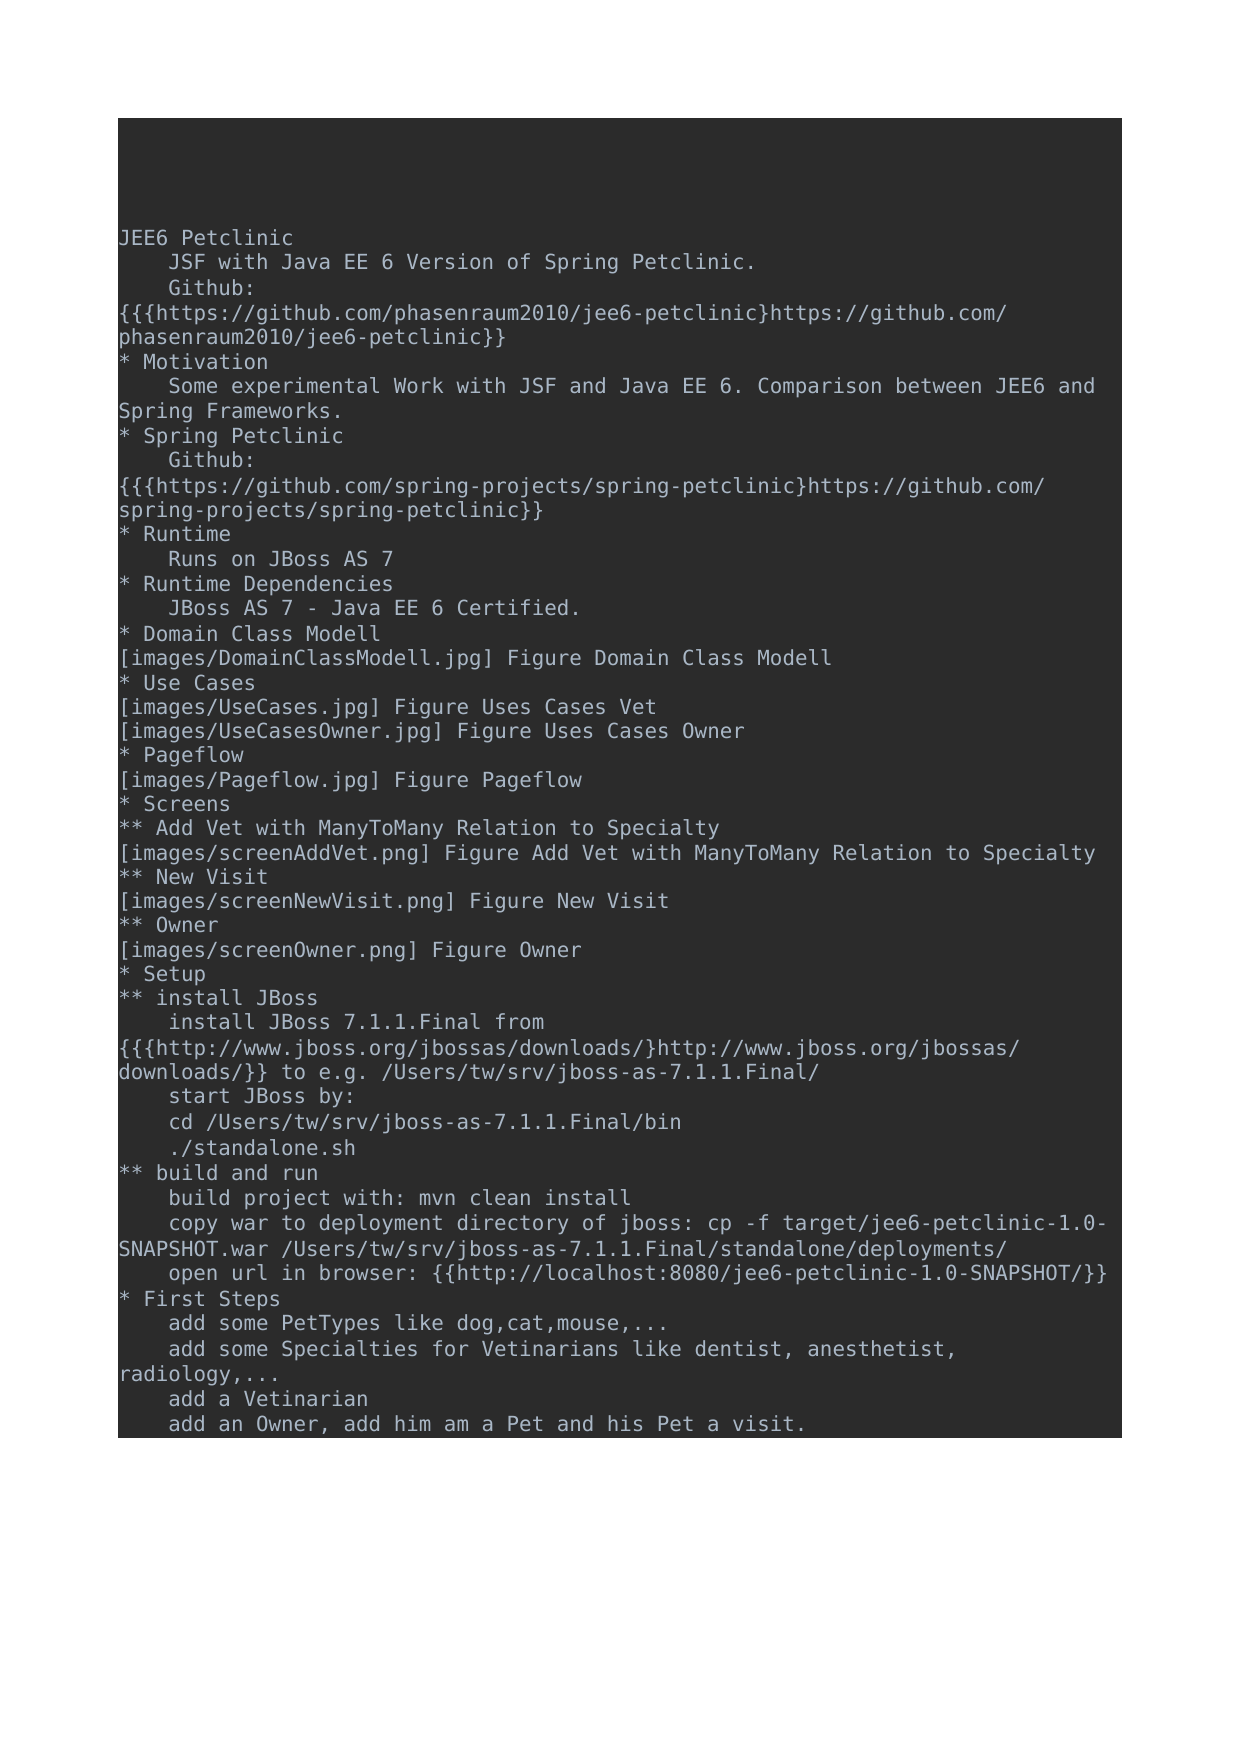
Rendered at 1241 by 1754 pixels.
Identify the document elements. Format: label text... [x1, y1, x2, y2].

text JSF with Java EE 6 Version of Spring Petclinic. [118, 250, 1122, 276]
text [images/DomainClassModell.jpg] Figure Domain Class Modell [118, 646, 1122, 671]
text open url in browser: {{http://localhost:8080/jee6-petclinic-1.0-SNAPSHOT/}} [118, 1261, 1122, 1287]
text * First Steps [118, 1287, 1122, 1311]
text Github: {{{https://github.com/spring-projects/spring-petclinic}https://github.com/spring-projects/spring-petclinic}} [118, 448, 1122, 522]
text [images/UseCases.jpg] Figure Uses Cases Vet [118, 695, 1122, 719]
text Runs on JBoss AS 7 [118, 547, 1122, 572]
text install JBoss 7.1.1.Final from {{{http://www.jboss.org/jbossas/downloads/}http://www.jboss.org/jbossas/downloads/}} to e.g. /Users/tw/srv/jboss-as-7.1.1.Final/ [118, 1010, 1122, 1084]
text ** Owner [118, 913, 1122, 938]
text [images/screenAddVet.png] Figure Add Vet with ManyToMany Relation to Specialty [118, 841, 1122, 865]
text [images/Pageflow.jpg] Figure Pageflow [118, 768, 1122, 792]
text JEE6 Petclinic [118, 226, 1122, 250]
text * Pageflow [118, 743, 1122, 768]
text ./standalone.sh [118, 1136, 1122, 1161]
text cd /Users/tw/srv/jboss-as-7.1.1.Final/bin [118, 1110, 1122, 1136]
text * Motivation [118, 350, 1122, 374]
text * Runtime Dependencies [118, 572, 1122, 596]
text build project with: mvn clean install [118, 1186, 1122, 1211]
text * Screens [118, 792, 1122, 816]
text * Setup [118, 962, 1122, 986]
text ** Add Vet with ManyToMany Relation to Specialty [118, 816, 1122, 841]
text * Runtime [118, 522, 1122, 547]
text Some experimental Work with JSF and Java EE 6. Comparison between JEE6 and Spring Frameworks. [118, 374, 1122, 424]
text ** install JBoss [118, 986, 1122, 1010]
text add an Owner, add him am a Pet and his Pet a visit. [118, 1412, 1122, 1438]
text * Spring Petclinic [118, 424, 1122, 448]
text * Use Cases [118, 671, 1122, 695]
text ** build and run [118, 1161, 1122, 1186]
text start JBoss by: [118, 1084, 1122, 1110]
text copy war to deployment directory of jboss: cp -f target/jee6-petclinic-1.0-SNAPSHOT.war /Users/tw/srv/jboss-as-7.1.1.Final/standalone/deployments/ [118, 1211, 1122, 1261]
text JBoss AS 7 - Java EE 6 Certified. [118, 596, 1122, 622]
text Github: {{{https://github.com/phasenraum2010/jee6-petclinic}https://github.com/phasenraum2010/jee6-petclinic}} [118, 276, 1122, 350]
text * Domain Class Modell [118, 622, 1122, 646]
text add some PetTypes like dog,cat,mouse,... [118, 1311, 1122, 1337]
text [images/screenNewVisit.png] Figure New Visit [118, 889, 1122, 913]
text ** New Visit [118, 865, 1122, 889]
text add a Vetinarian [118, 1387, 1122, 1412]
text add some Specialties for Vetinarians like dentist, anesthetist, radiology,... [118, 1337, 1122, 1387]
text [images/screenOwner.png] Figure Owner [118, 938, 1122, 962]
text [images/UseCasesOwner.jpg] Figure Uses Cases Owner [118, 719, 1122, 743]
